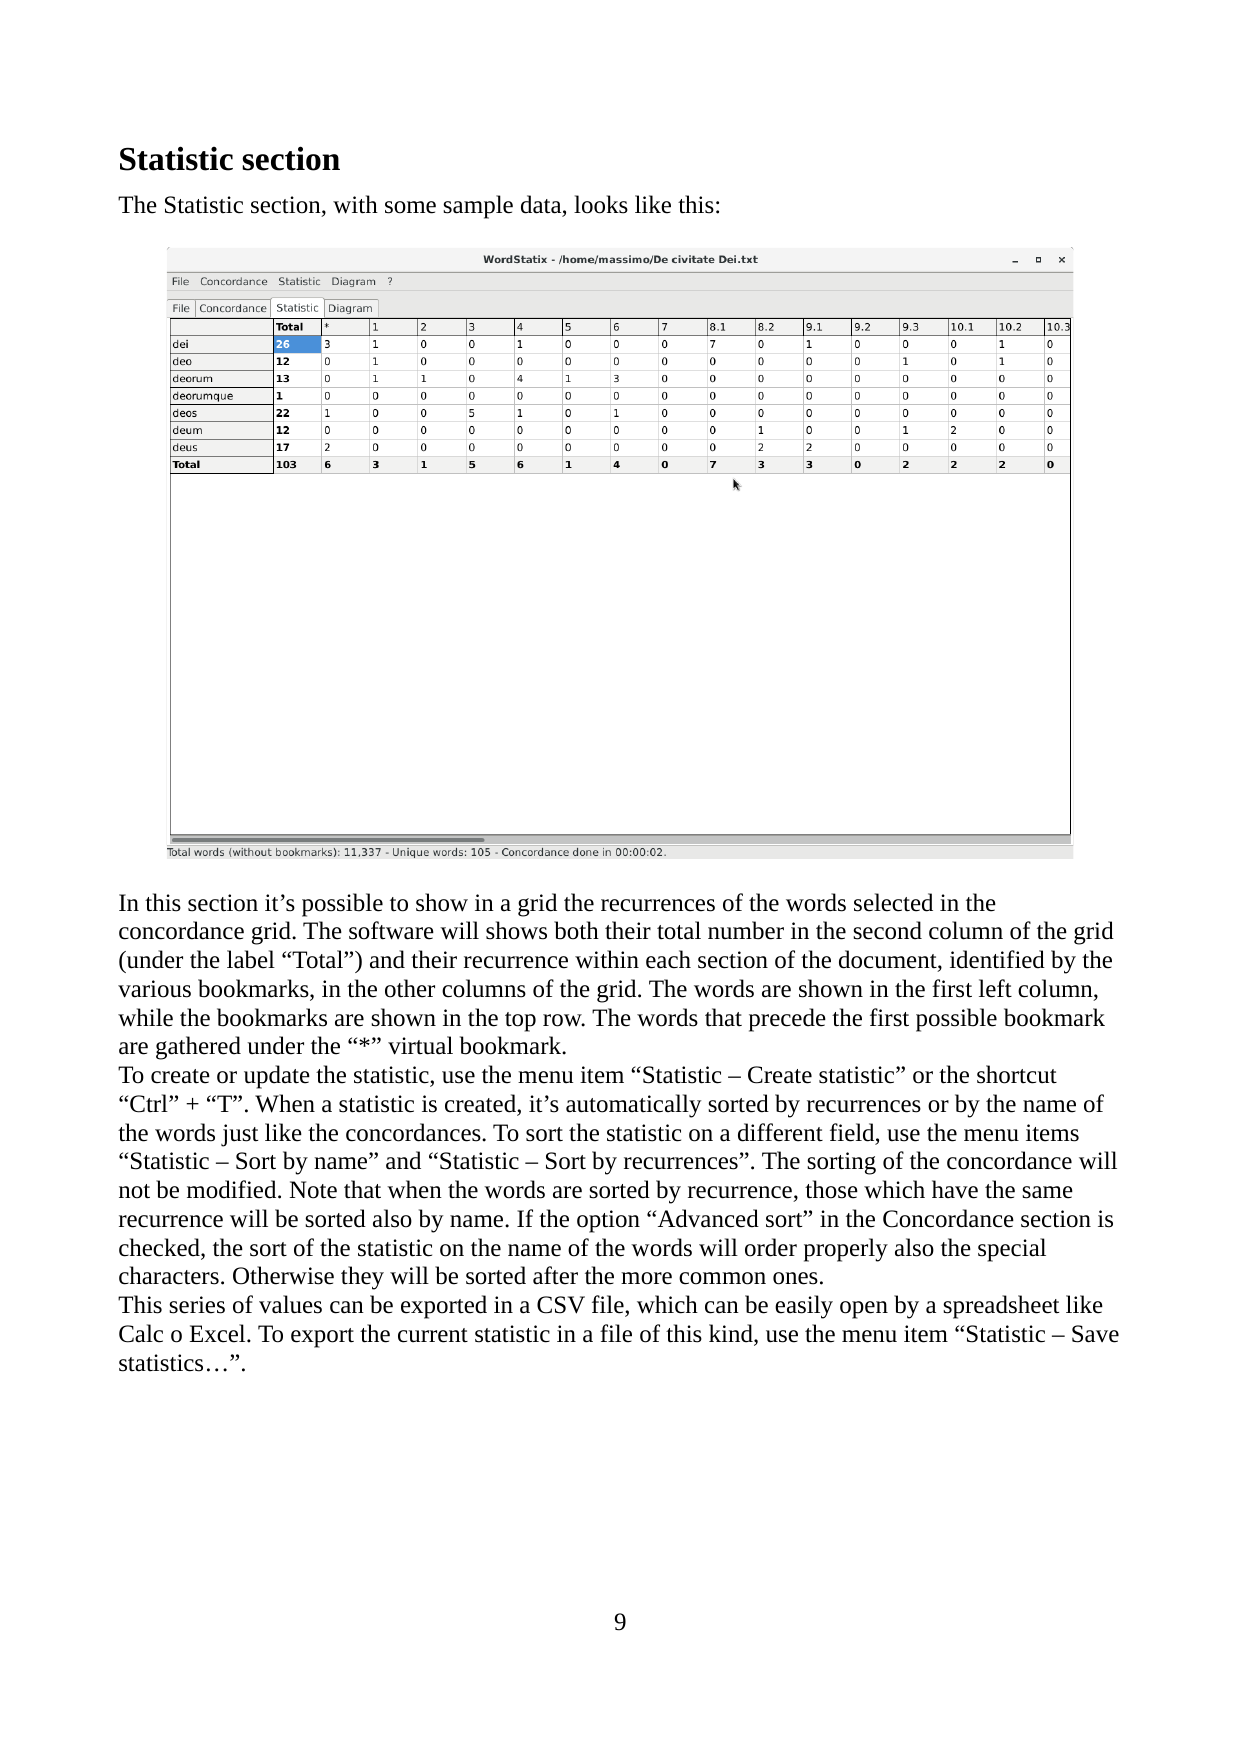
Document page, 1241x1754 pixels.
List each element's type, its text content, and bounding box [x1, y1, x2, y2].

picture [166, 247, 1074, 859]
text In this section it’s possible to show in a grid the recurrences of the words selected in the concordance grid. The software will shows both their total number in the second column of the grid (under the label “Total”) and their recurrence within each section of the document, identified by the various bookmarks, in the other columns of the grid. The words are shown in the first left column, while the bookmarks are shown in the top row. The words that precede the first possible bookmark are gathered under the “*” virtual bookmark. [118, 888, 1122, 1060]
text The Statistic section, with some sample data, looks like this: [118, 190, 1122, 219]
subtitle Statistic section [118, 139, 1122, 178]
text To create or update the statistic, use the menu item “Statistic – Create statistic” or the shortcut “Ctrl” + “T”. When a statistic is created, it’s automatically sorted by recurrences or by the name of the words just like the concordances. To sort the statistic on a different field, use the menu items “Statistic – Sort by name” and “Statistic – Sort by recurrences”. The sorting of the concordance will not be modified. Note that when the words are sorted by recurrence, those which have the same recurrence will be sorted also by name. If the option “Advanced sort” in the Concordance section is checked, the sort of the statistic on the name of the words will order properly also the special characters. Otherwise they will be sorted after the more common ones. [118, 1060, 1122, 1290]
text This series of values can be exported in a CSV file, which can be easily open by a spreadsheet like Calc o Excel. To export the current statistic in a file of this kind, use the menu item “Statistic – Save statistics…”. [118, 1290, 1122, 1376]
